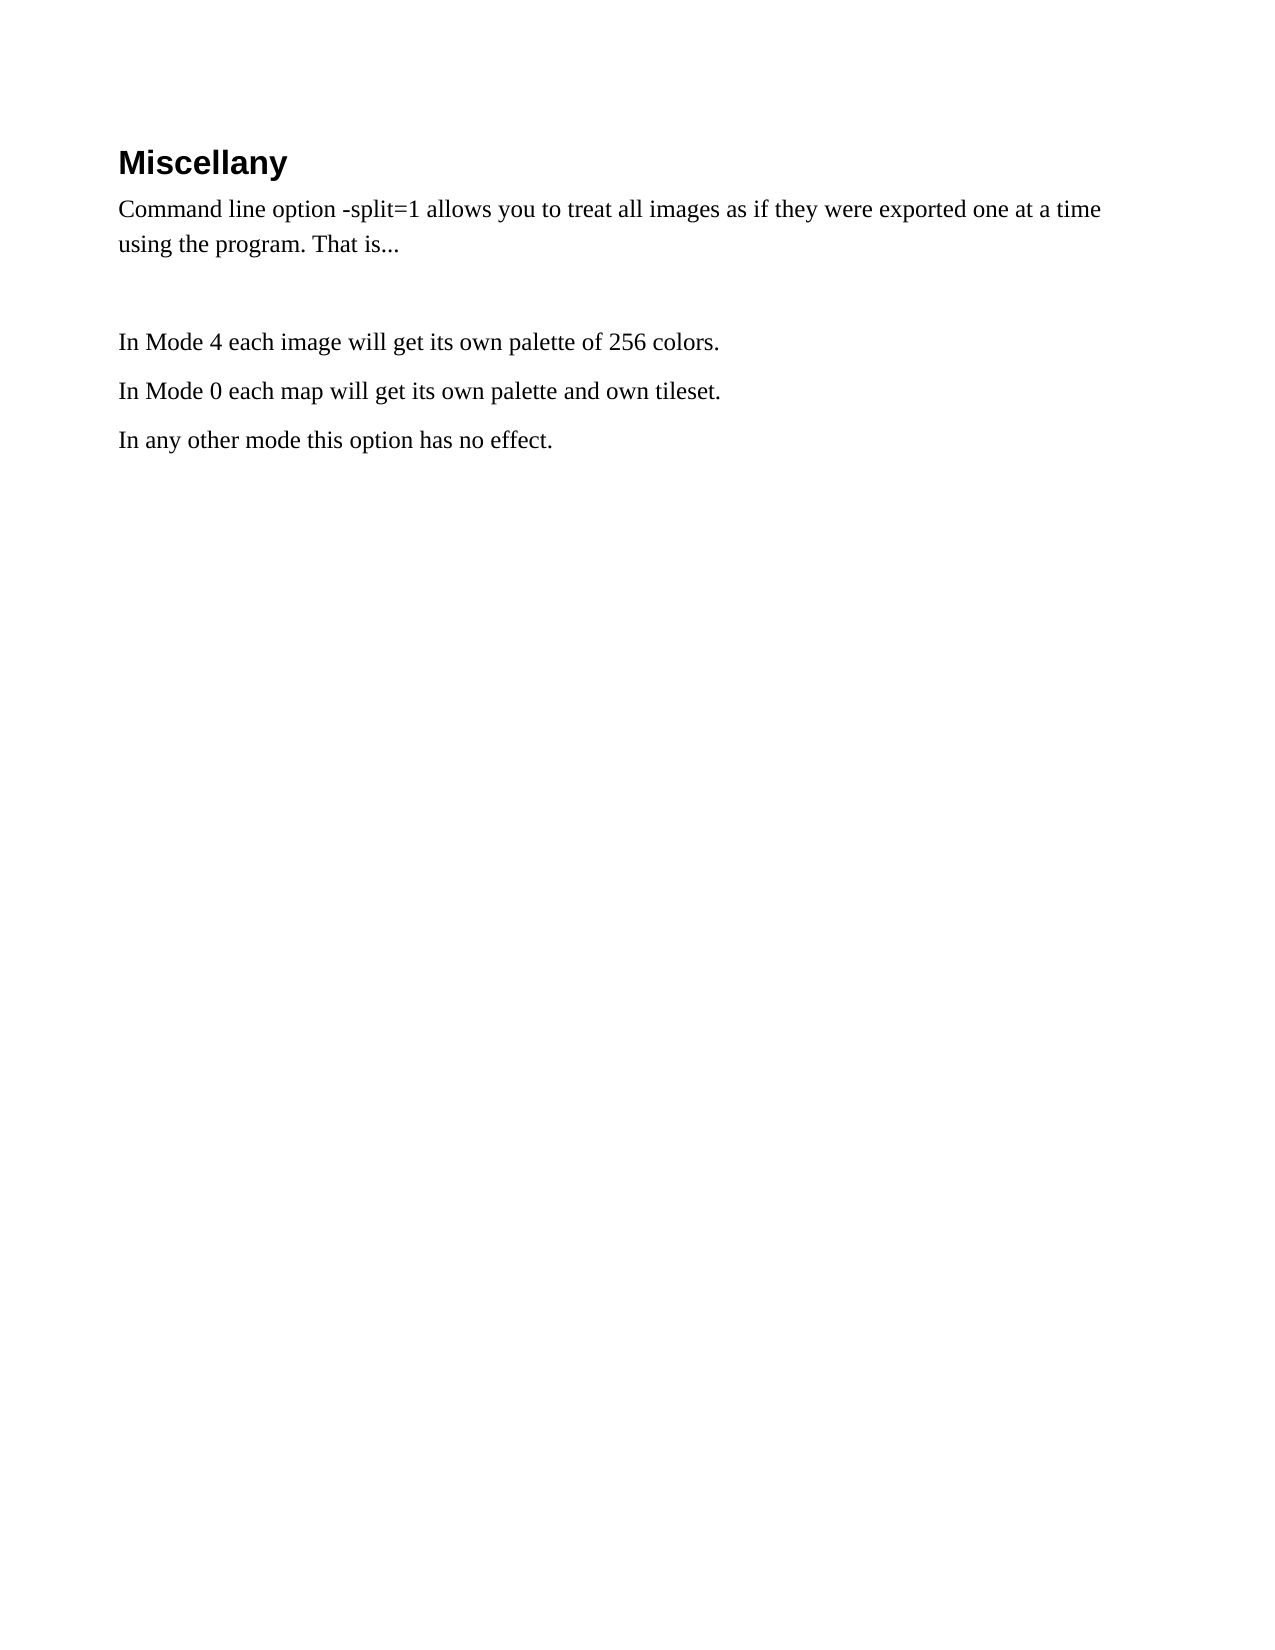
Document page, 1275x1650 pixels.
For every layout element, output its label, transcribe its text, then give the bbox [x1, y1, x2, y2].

text In Mode 0 each map will get its own palette and own tileset. [118, 376, 1157, 405]
text In any other mode this option has no effect. [118, 425, 1157, 454]
text Command line option -split=1 allows you to treat all images as if they were exported one at a time using the program. That is... [118, 194, 1157, 257]
subtitle Miscellany [118, 143, 1157, 182]
text In Mode 4 each image will get its own palette of 256 colors. [118, 327, 1157, 356]
